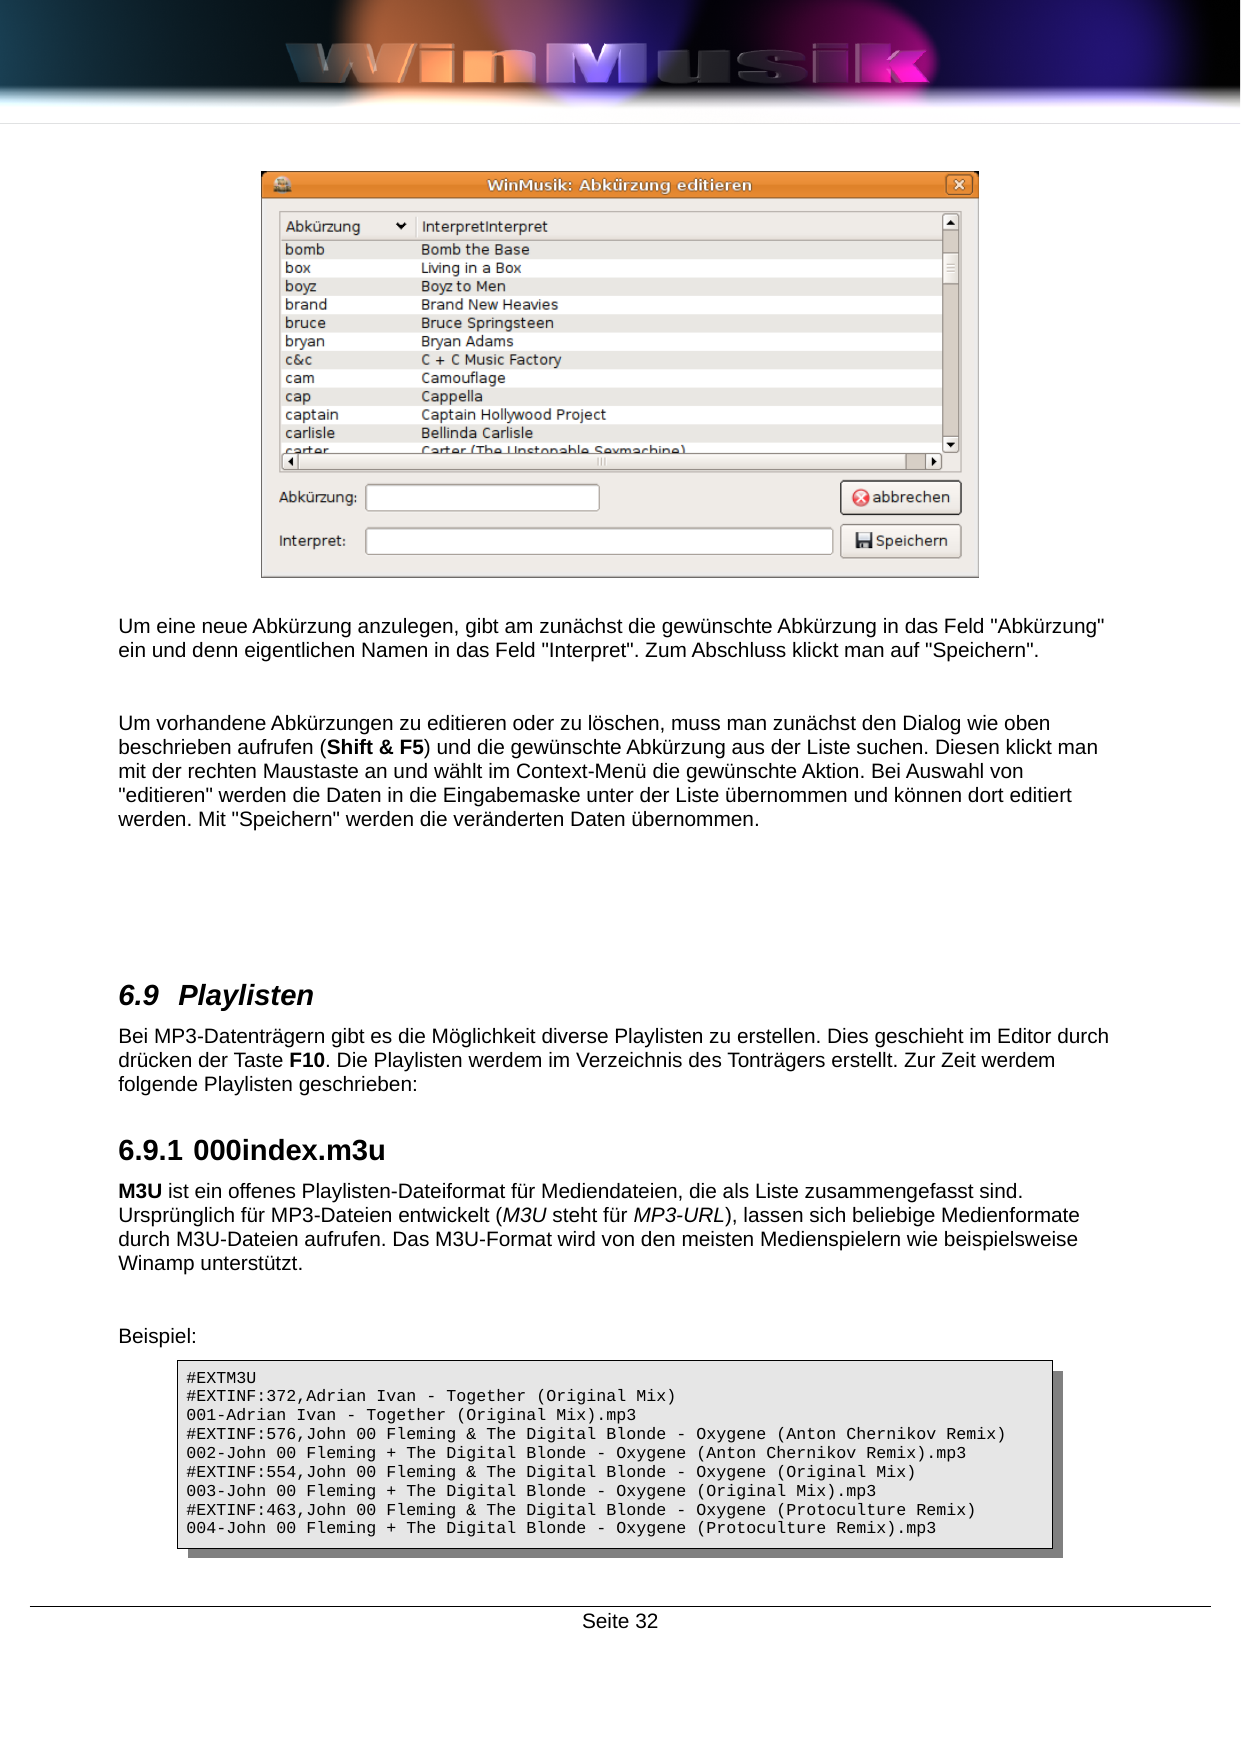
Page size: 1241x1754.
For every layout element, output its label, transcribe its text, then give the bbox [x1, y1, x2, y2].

text #EXTINF:554,John 00 Fleming & The Digital Blonde - Oxygene (Original Mix) [178, 1454, 1052, 1473]
picture [261, 171, 979, 578]
subtitle Playlisten [118, 977, 1122, 1011]
text Beispiel: [118, 1324, 1122, 1348]
text 001-Adrian Ivan - Together (Original Mix).mp3 [178, 1398, 1052, 1417]
text #EXTM3U [178, 1361, 1052, 1379]
text #EXTINF:372,Adrian Ivan - Together (Original Mix) [178, 1379, 1052, 1398]
text #EXTINF:463,John 00 Fleming & The Digital Blonde - Oxygene (Protoculture Remix) [178, 1492, 1052, 1511]
text Um vorhandene Abkürzungen zu editieren oder zu löschen, muss man zunächst den Dialog wie oben beschrieben aufrufen (Shift & F5) und die gewünschte Abkürzung aus der Liste suchen. Diesen klickt man mit der rechten Maustaste an und wählt im Context-Menü die gewünschte Aktion. Bei Auswahl von "editieren" werden die Daten in die Eingabemaske unter der Liste übernommen und können dort editiert werden. Mit "Speichern" werden die veränderten Daten übernommen. [118, 711, 1122, 831]
text 002-John 00 Fleming + The Digital Blonde - Oxygene (Anton Chernikov Remix).mp3 [178, 1436, 1052, 1454]
text M3U ist ein offenes Playlisten-Dateiformat für Mediendateien, die als Liste zusammengefasst sind. Ursprünglich für MP3-Dateien entwickelt (M3U steht für MP3-URL), lassen sich beliebige Medienformate durch M3U-Dateien aufrufen. Das M3U-Format wird von den meisten Medienspielern wie beispielsweise Winamp unterstützt. [118, 1179, 1122, 1275]
subtitle 000index.m3u [118, 1133, 1122, 1166]
text Um eine neue Abkürzung anzulegen, gibt am zunächst die gewünschte Abkürzung in das Feld "Abkürzung" ein und denn eigentlichen Namen in das Feld "Interpret". Zum Abschluss klickt man auf "Speichern". [118, 614, 1122, 662]
text #EXTINF:576,John 00 Fleming & The Digital Blonde - Oxygene (Anton Chernikov Remix) [178, 1417, 1052, 1436]
text Bei MP3-Datenträgern gibt es die Möglichkeit diverse Playlisten zu erstellen. Dies geschieht im Editor durch drücken der Taste F10. Die Playlisten werdem im Verzeichnis des Tonträgers erstellt. Zur Zeit werdem folgende Playlisten geschrieben: [118, 1023, 1122, 1095]
text 003-John 00 Fleming + The Digital Blonde - Oxygene (Original Mix).mp3 [178, 1473, 1052, 1492]
text 004-John 00 Fleming + The Digital Blonde - Oxygene (Protoculture Remix).mp3 [178, 1511, 1052, 1548]
